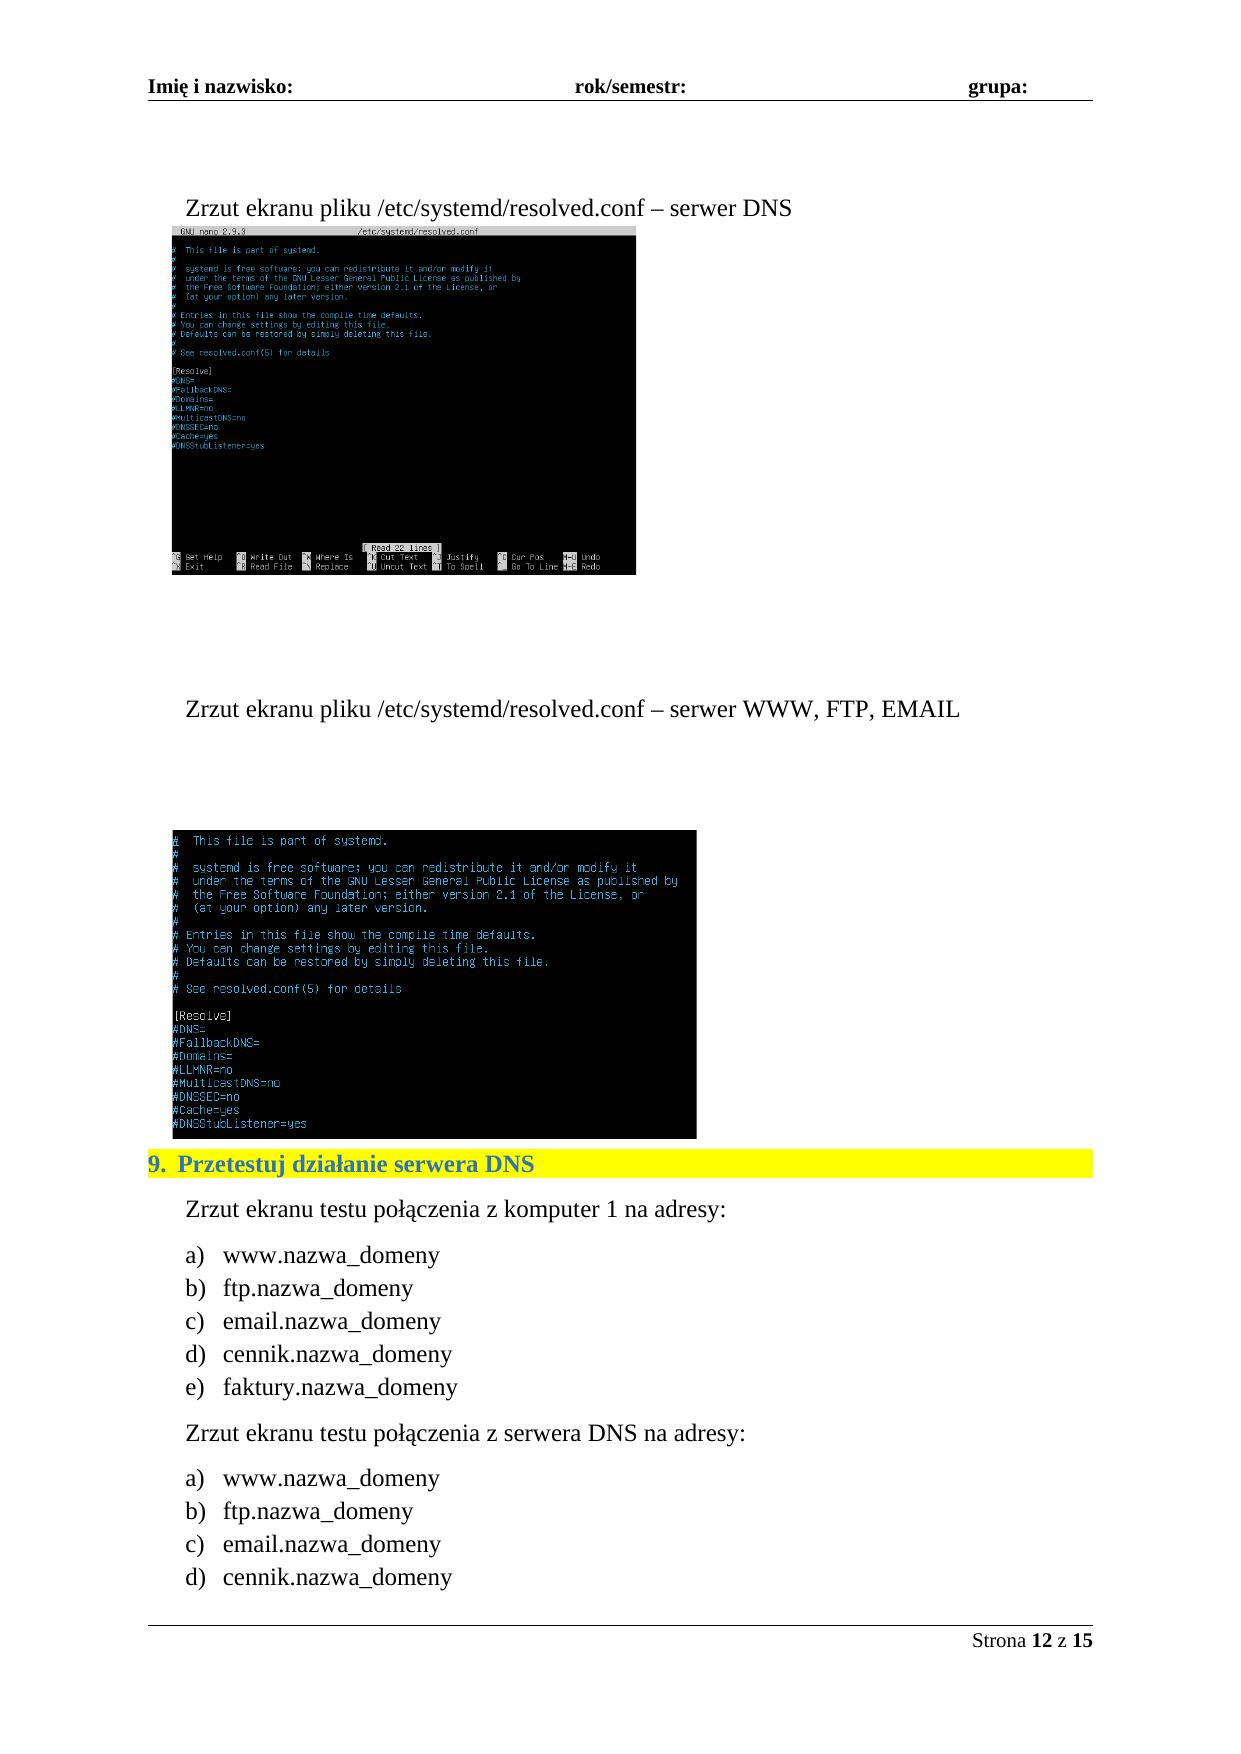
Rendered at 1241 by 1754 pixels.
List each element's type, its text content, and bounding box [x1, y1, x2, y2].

list faktury.nazwa_domeny [185, 1372, 1093, 1401]
list cennik.nazwa_domeny [185, 1562, 1093, 1591]
picture [172, 830, 697, 1139]
list ftp.nazwa_domeny [185, 1496, 1093, 1525]
list Przetestuj działanie serwera DNS [148, 1149, 1093, 1178]
text Zrzut ekranu pliku /etc/systemd/resolved.conf – serwer DNS [185, 193, 1093, 222]
list ftp.nazwa_domeny [185, 1273, 1093, 1302]
list email.nazwa_domeny [185, 1529, 1093, 1558]
text Zrzut ekranu testu połączenia z komputer 1 na adresy: [185, 1194, 1093, 1223]
text Zrzut ekranu testu połączenia z serwera DNS na adresy: [185, 1418, 1093, 1446]
list www.nazwa_domeny [185, 1463, 1093, 1492]
list www.nazwa_domeny [185, 1240, 1093, 1269]
list cennik.nazwa_domeny [185, 1339, 1093, 1368]
picture [171, 226, 637, 575]
text Zrzut ekranu pliku /etc/systemd/resolved.conf – serwer WWW, FTP, EMAIL [185, 694, 1093, 723]
list email.nazwa_domeny [185, 1306, 1093, 1335]
